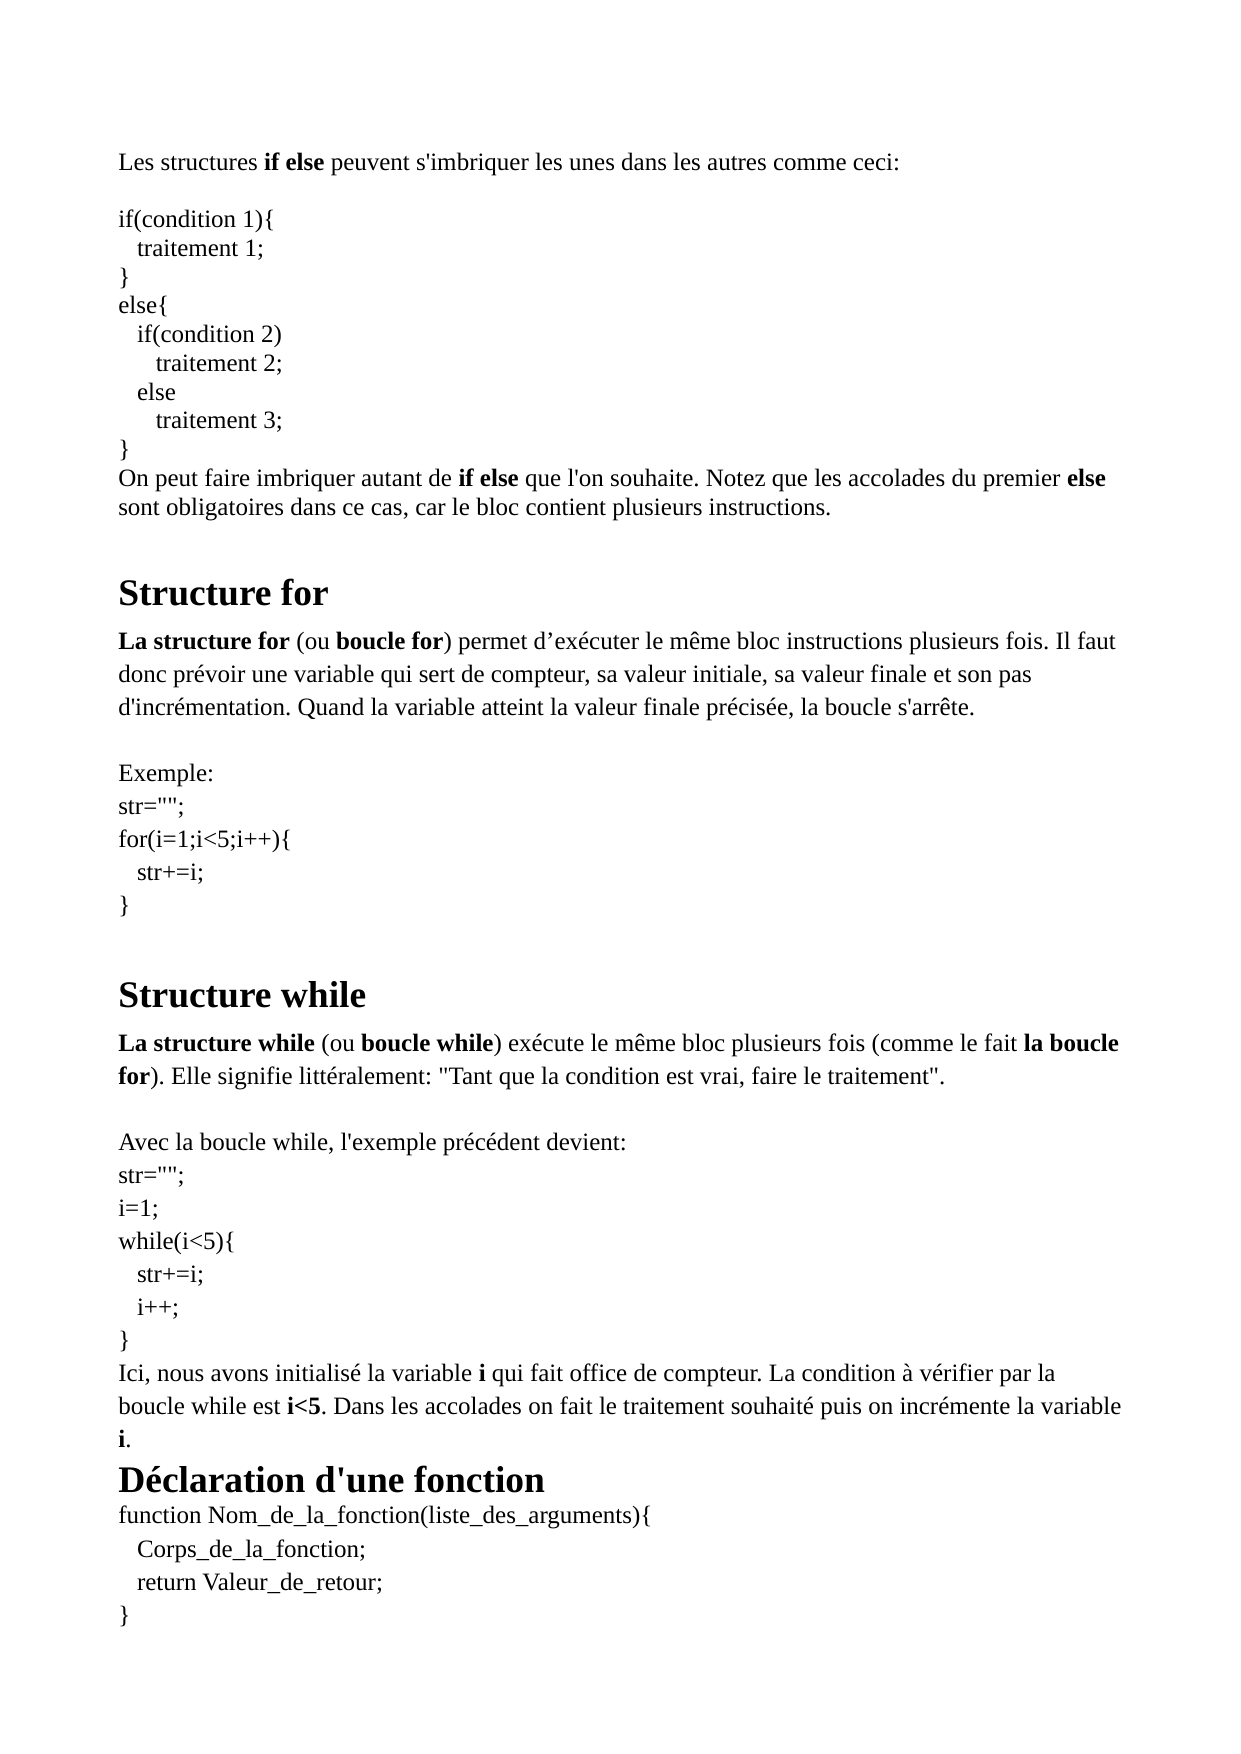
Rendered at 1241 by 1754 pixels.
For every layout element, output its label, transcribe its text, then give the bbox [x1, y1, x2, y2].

subtitle Structure for [118, 570, 1122, 613]
text str=""; for(i=1;i<5;i++){ str+=i; } [118, 791, 1122, 919]
text if(condition 1){ traitement 1; } else{ if(condition 2) traitement 2; else traitement 3; } [118, 204, 1122, 463]
text La structure for (ou boucle for) permet d’exécuter le même bloc instructions plusieurs fois. Il faut donc prévoir une variable qui sert de compteur, sa valeur initiale, sa valeur finale et son pas d'incrémentation. Quand la variable atteint la valeur finale précisée, la boucle s'arrête. Exemple: [118, 626, 1122, 787]
text Les structures if else peuvent s'imbriquer les unes dans les autres comme ceci: [118, 147, 1122, 176]
subtitle Structure while [118, 973, 1122, 1016]
text function Nom_de_la_fonction(liste_des_arguments){ Corps_de_la_fonction; return Valeur_de_retour; } [118, 1501, 1122, 1628]
text str=""; i=1; while(i<5){ str+=i; i++; } [118, 1160, 1122, 1354]
text La structure while (ou boucle while) exécute le même bloc plusieurs fois (comme le fait la boucle for). Elle signifie littéralement: "Tant que la condition est vrai, faire le traitement". Avec la boucle while, l'exemple précédent devient: [118, 1028, 1122, 1156]
subtitle Déclaration d'une fonction [118, 1457, 1122, 1501]
text Ici, nous avons initialisé la variable i qui fait office de compteur. La condition à vérifier par la boucle while est i<5. Dans les accolades on fait le traitement souhaité puis on incrémente la variable i. [118, 1358, 1122, 1453]
text On peut faire imbriquer autant de if else que l'on souhaite. Notez que les accolades du premier else sont obligatoires dans ce cas, car le bloc contient plusieurs instructions. [118, 463, 1122, 521]
